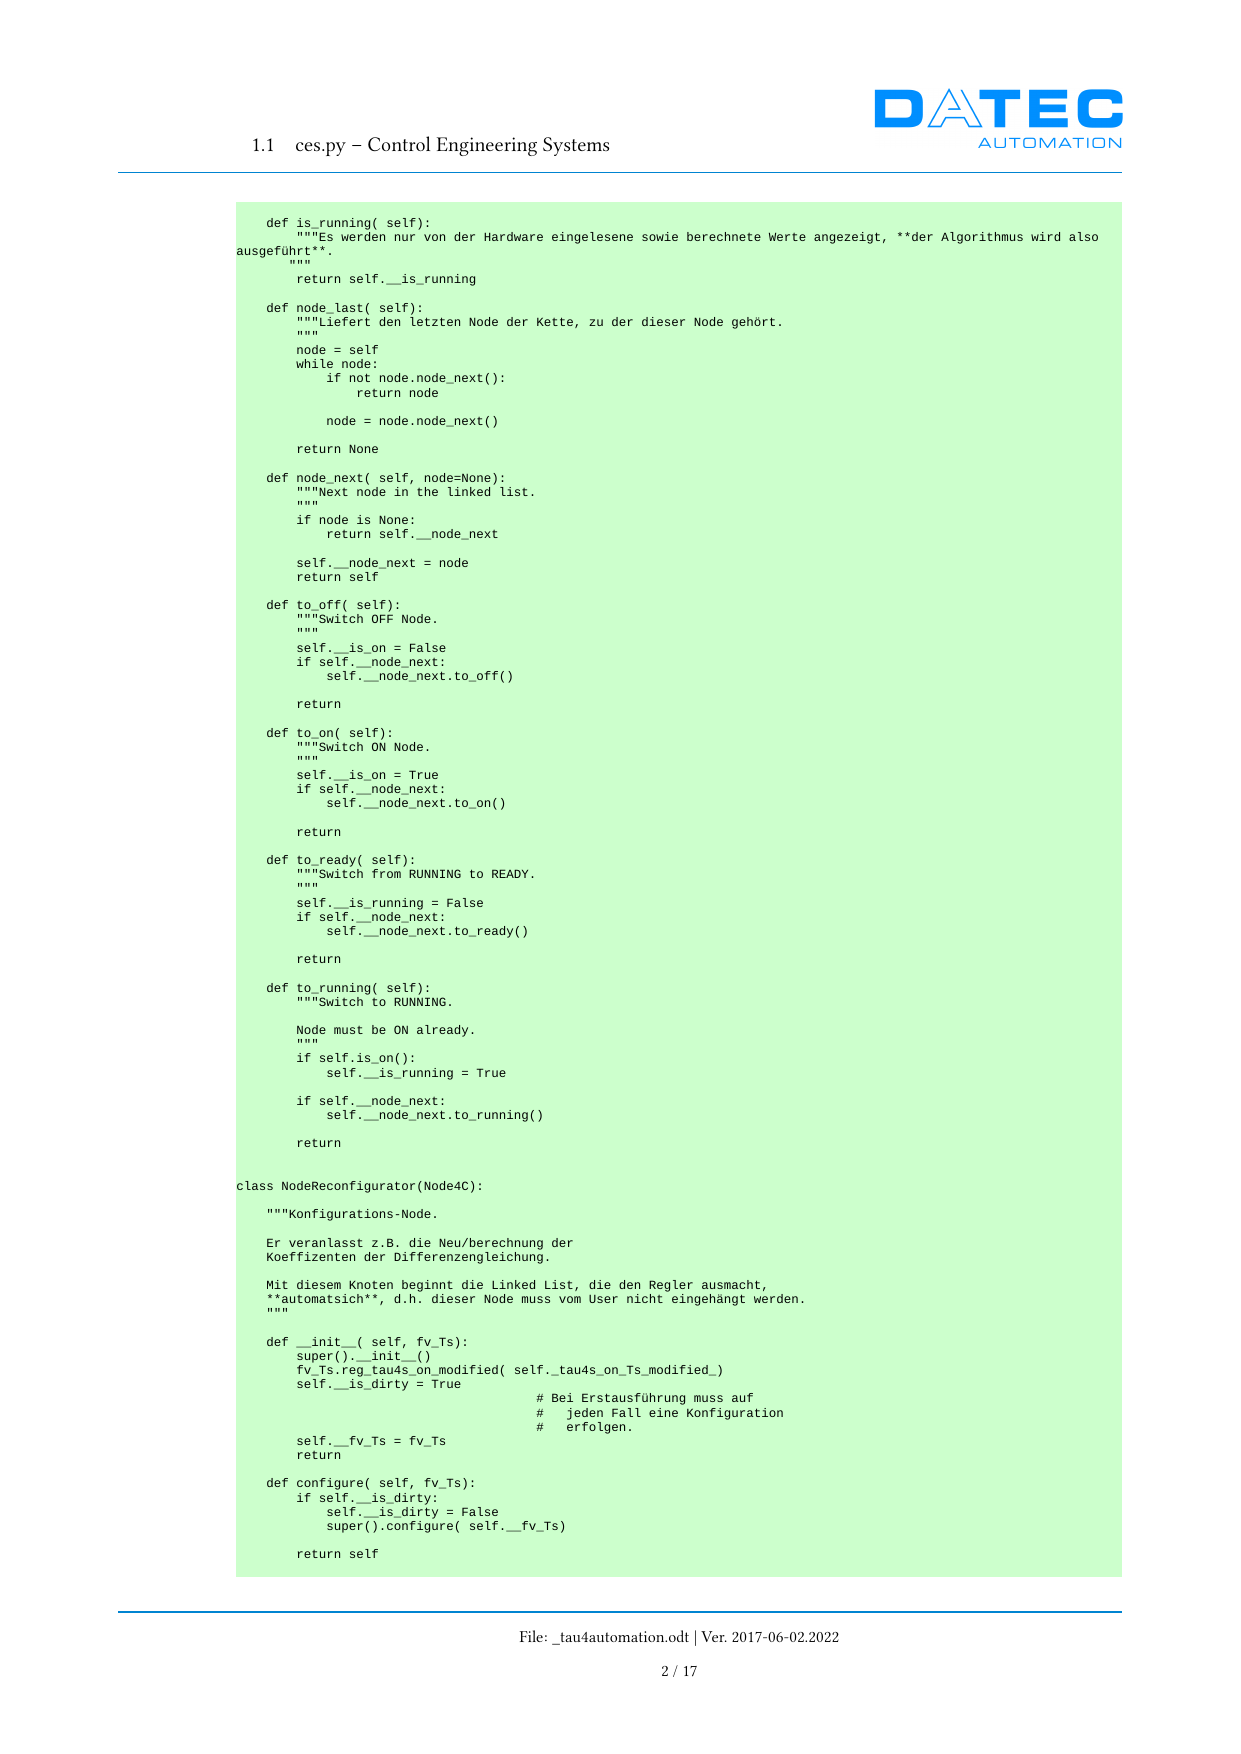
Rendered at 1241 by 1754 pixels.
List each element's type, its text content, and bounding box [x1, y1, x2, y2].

text self.__is_on = True [236, 769, 1122, 783]
text Node must be ON already. [236, 1024, 1122, 1038]
text self.__node_next = node [236, 557, 1122, 571]
text return self [236, 571, 1122, 585]
text """ [236, 755, 1122, 769]
text """ [236, 259, 1122, 273]
text return [236, 953, 1122, 967]
text if self.__node_next: [236, 783, 1122, 797]
text """ [236, 500, 1122, 514]
text Koeffizenten der Differenzengleichung. [236, 1251, 1122, 1265]
text super().configure( self.__fv_Ts) [236, 1520, 1122, 1534]
text return self.__node_next [236, 528, 1122, 542]
text def to_off( self): [236, 599, 1122, 613]
text def configure( self, fv_Ts): [236, 1477, 1122, 1492]
text if self.__node_next: [236, 911, 1122, 925]
text if self.__is_dirty: [236, 1492, 1122, 1506]
text def is_running( self): [236, 217, 1122, 231]
text def node_last( self): [236, 302, 1122, 316]
text def __init__( self, fv_Ts): [236, 1336, 1122, 1350]
text self.__is_running = True [236, 1067, 1122, 1081]
text self.__node_next.to_off() [236, 670, 1122, 684]
text Mit diesem Knoten beginnt die Linked List, die den Regler ausmacht, [236, 1279, 1122, 1293]
text return node [236, 387, 1122, 401]
text """Liefert den letzten Node der Kette, zu der dieser Node gehört. [236, 316, 1122, 330]
text self.__is_on = False [236, 642, 1122, 656]
text """Switch from RUNNING to READY. [236, 868, 1122, 882]
text return self.__is_running [236, 273, 1122, 287]
text """Switch OFF Node. [236, 613, 1122, 627]
text if self.__node_next: [236, 656, 1122, 670]
text """ [236, 627, 1122, 642]
text self.__node_next.to_ready() [236, 925, 1122, 939]
text # Bei Erstausführung muss auf [236, 1392, 1122, 1407]
text self.__node_next.to_on() [236, 797, 1122, 812]
text self.__is_dirty = True [236, 1378, 1122, 1392]
text # jeden Fall eine Konfiguration [236, 1407, 1122, 1421]
text # erfolgen. [236, 1421, 1122, 1435]
text return [236, 826, 1122, 840]
text return [236, 698, 1122, 712]
text """ [236, 882, 1122, 897]
text return self [236, 1548, 1122, 1562]
text """ [236, 1307, 1122, 1322]
text """Konfigurations-Node. [236, 1208, 1122, 1222]
text """ [236, 1038, 1122, 1052]
text fv_Ts.reg_tau4s_on_modified( self._tau4s_on_Ts_modified_) [236, 1364, 1122, 1378]
text if self.is_on(): [236, 1052, 1122, 1067]
text return None [236, 443, 1122, 457]
text """ [236, 330, 1122, 344]
text self.__node_next.to_running() [236, 1109, 1122, 1123]
text """Switch ON Node. [236, 741, 1122, 755]
text if node is None: [236, 514, 1122, 528]
text """Next node in the linked list. [236, 486, 1122, 500]
text def node_next( self, node=None): [236, 472, 1122, 486]
picture [874, 88, 1123, 148]
text Er veranlasst z.B. die Neu/berechnung der [236, 1237, 1122, 1251]
text return [236, 1137, 1122, 1152]
text def to_on( self): [236, 727, 1122, 741]
text def to_running( self): [236, 982, 1122, 996]
text class NodeReconfigurator(Node4C): [236, 1180, 1122, 1194]
text **automatsich**, d.h. dieser Node muss vom User nicht eingehängt werden. [236, 1293, 1122, 1307]
text def to_ready( self): [236, 854, 1122, 868]
text node = node.node_next() [236, 415, 1122, 429]
text self.__is_dirty = False [236, 1506, 1122, 1520]
text node = self [236, 344, 1122, 358]
text self.__fv_Ts = fv_Ts [236, 1435, 1122, 1449]
text super().__init__() [236, 1350, 1122, 1364]
text """Switch to RUNNING. [236, 996, 1122, 1010]
text return [236, 1449, 1122, 1463]
text """Es werden nur von der Hardware eingelesene sowie berechnete Werte angezeigt, **der Algorithmus wird also ausgeführt**. [236, 231, 1122, 259]
text self.__is_running = False [236, 897, 1122, 911]
text while node: [236, 358, 1122, 372]
text if not node.node_next(): [236, 372, 1122, 387]
text if self.__node_next: [236, 1095, 1122, 1109]
